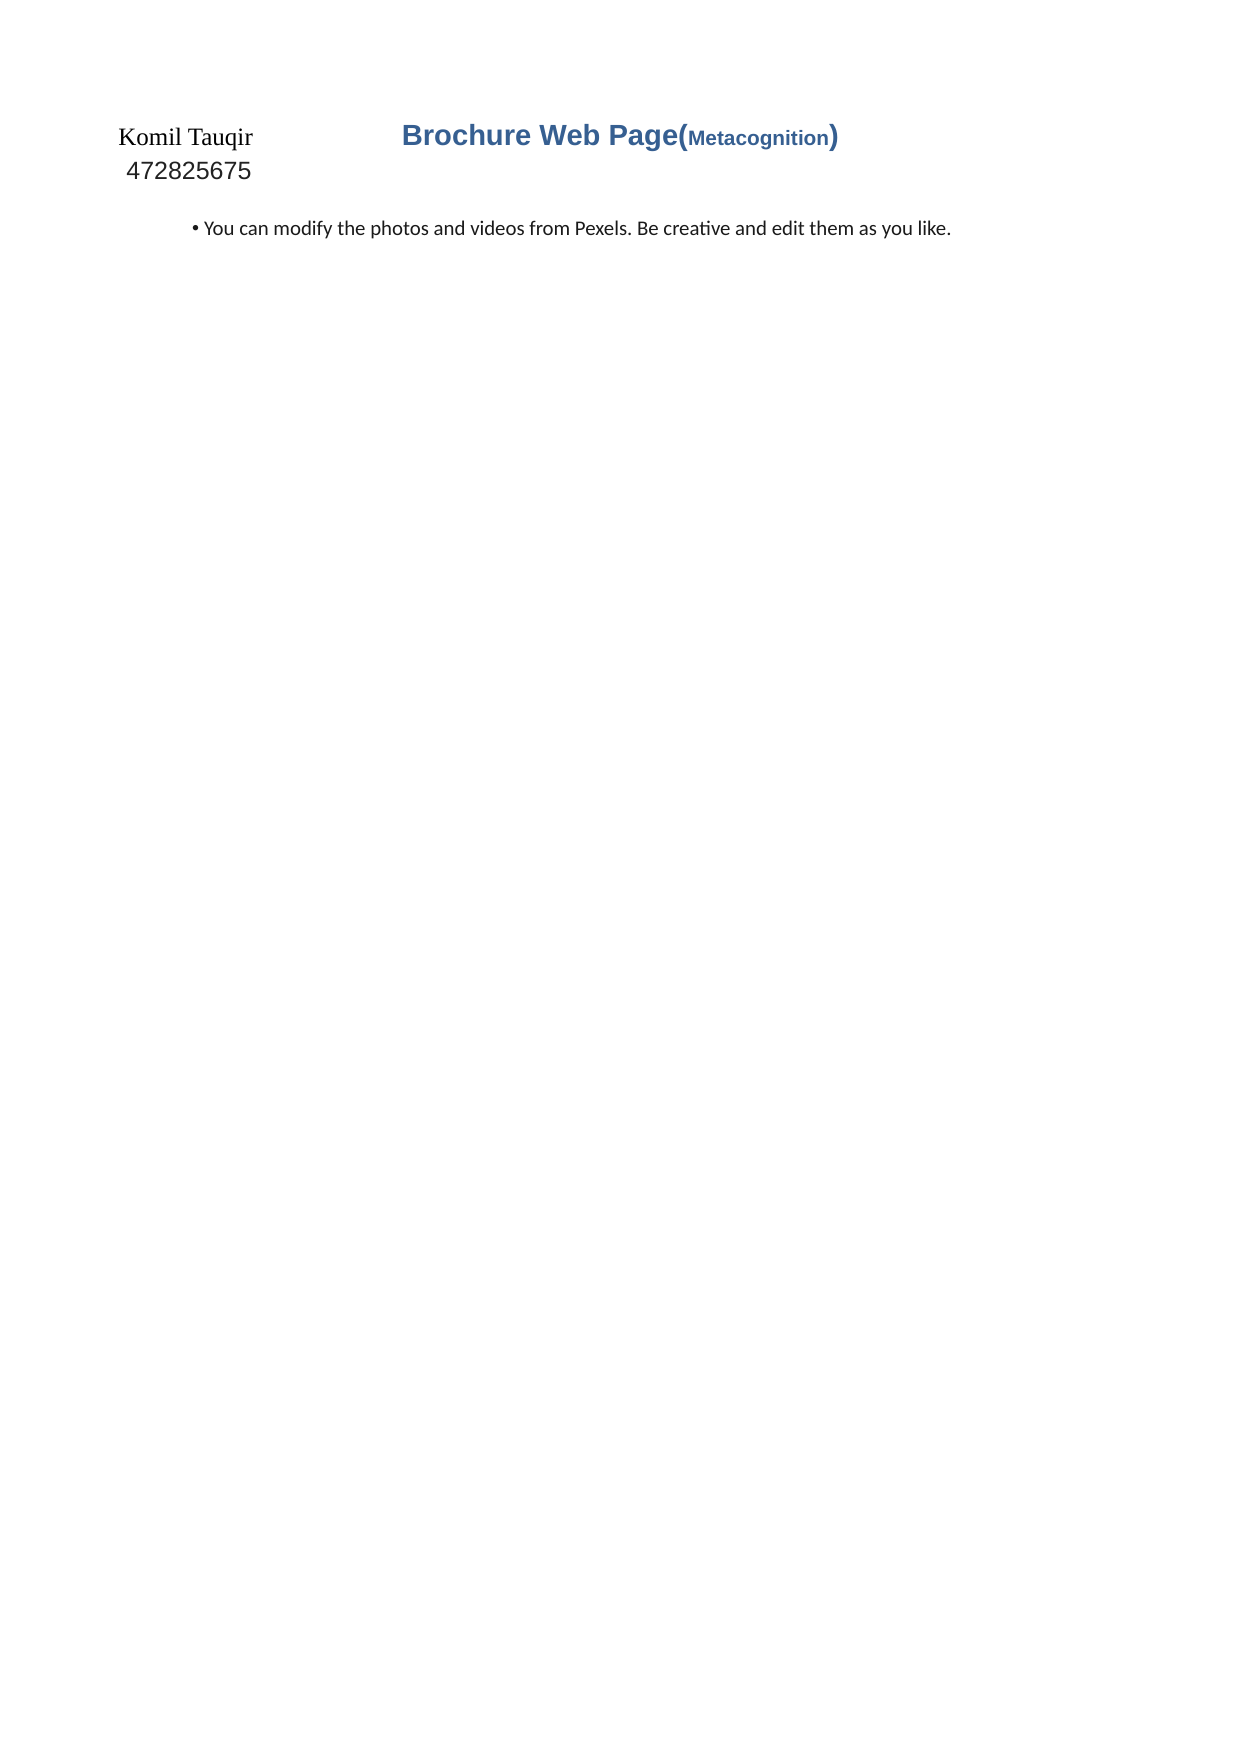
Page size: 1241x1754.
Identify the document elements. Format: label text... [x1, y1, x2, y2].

list You can modify the photos and videos from Pexels. Be creative and edit them as you like. [118, 215, 1122, 240]
